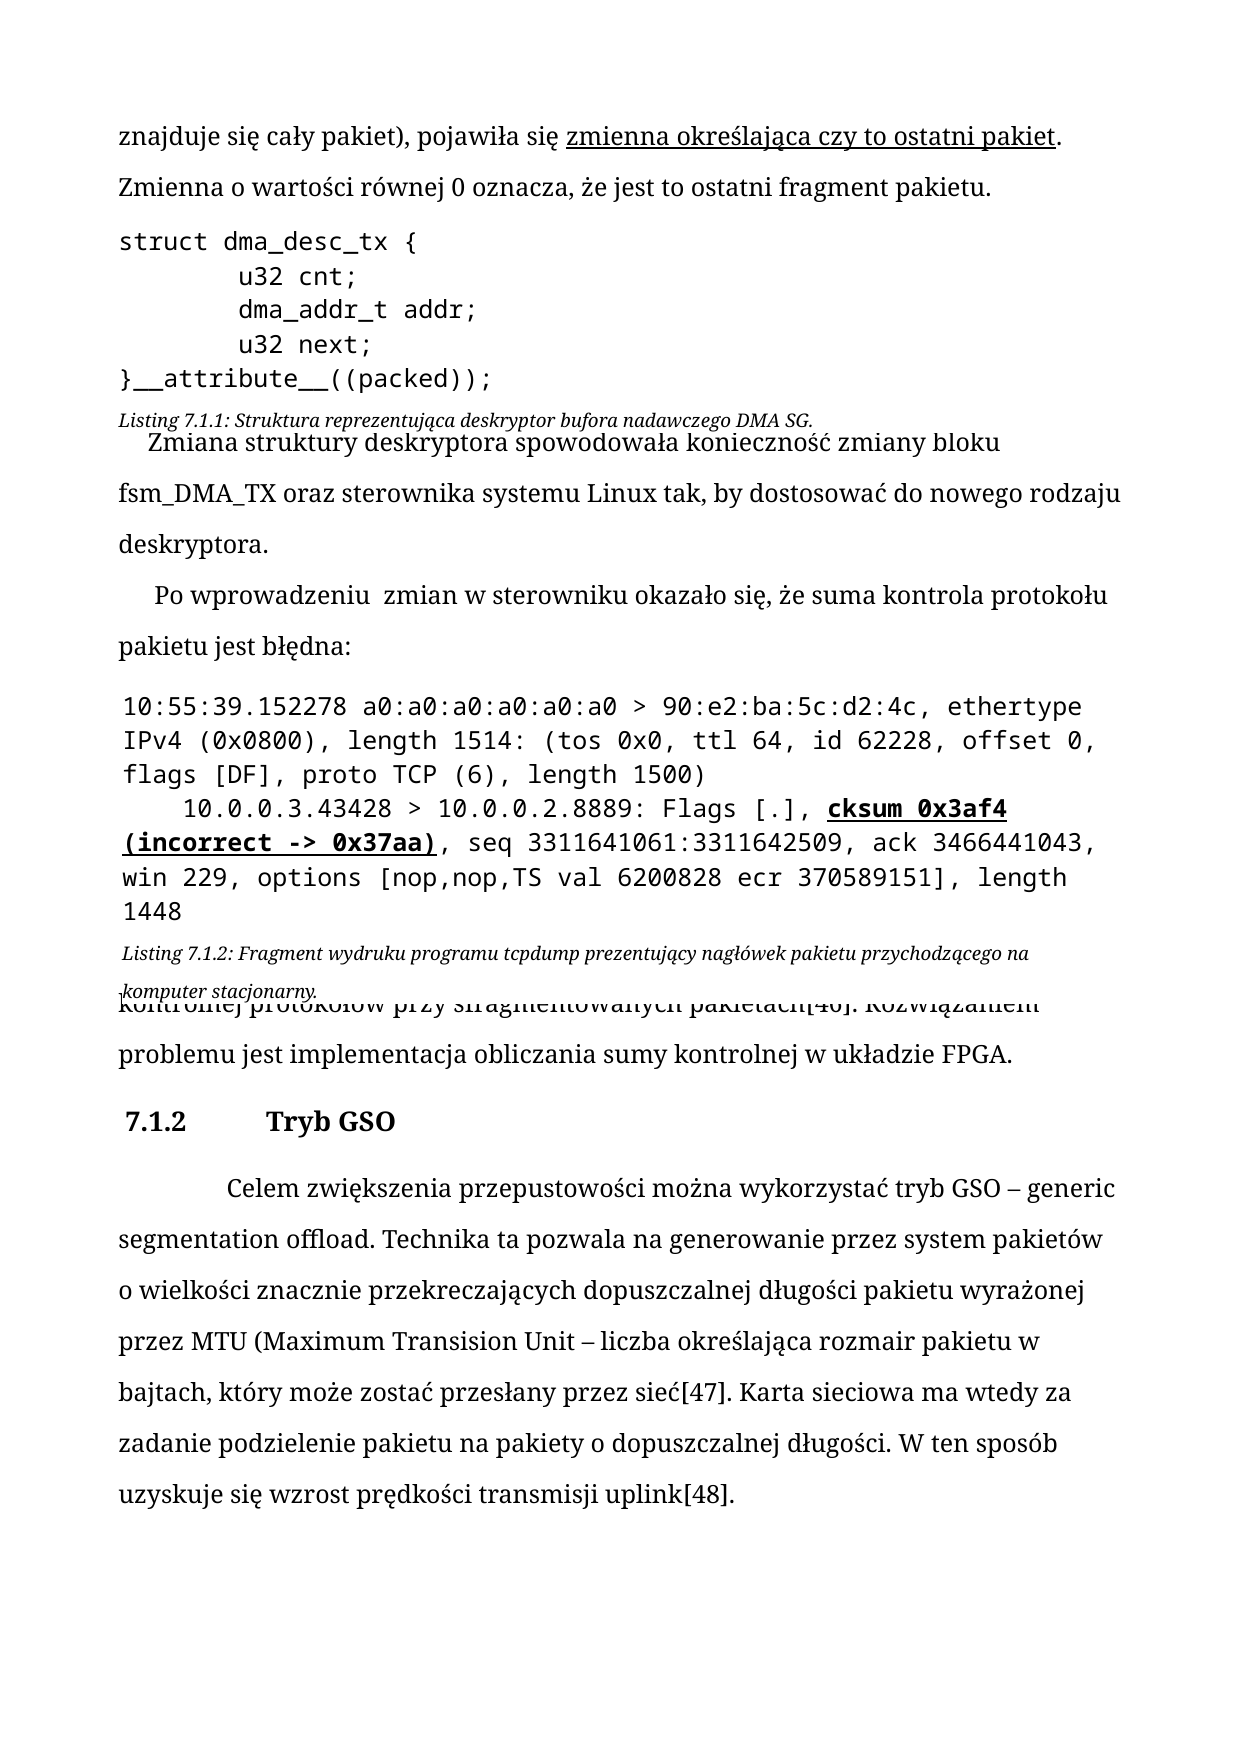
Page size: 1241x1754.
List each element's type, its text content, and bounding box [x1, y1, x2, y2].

subtitle Tryb GSO [118, 1102, 1122, 1139]
text znajduje się cały pakiet), pojawiła się zmienna określająca czy to ostatni pakiet. Zmienna o wartości równej 0 oznacza, że jest to ostatni fragment pakietu. [118, 118, 1122, 203]
text Celem zwiększenia przepustowości można wykorzystać tryb GSO – generic segmentation offload. Technika ta pozwala na generowanie przez system pakietów o wielkości znacznie przekreczających dopuszczalnej długości pakietu wyrażonej przez MTU (Maximum Transision Unit – liczba określająca rozmair pakietu w bajtach, który może zostać przesłany przez sieć[47]. Karta sieciowa ma wtedy za zadanie podzielenie pakietu na pakiety o dopuszczalnej długości. W ten sposób uzyskuje się wzrost prędkości transmisji uplink[48]. [118, 1170, 1122, 1511]
list Listing 7.1.2: Fragment wydruku programu tcpdump prezentujący nagłówek pakietu przychodzącego na komputer stacjonarny. [122, 701, 1112, 1004]
list Listing 7.1.1: Struktura reprezentująca deskryptor bufora nadawczego DMA SG. [118, 237, 1120, 433]
text Po wprowadzeniu zmian w sterowniku okazało się, że suma kontrola protokołu pakietu jest błędna: [118, 577, 1122, 663]
text Zmiana struktury deskryptora spowodowała konieczność zmiany bloku fsm_DMA_TX oraz sterownika systemu Linux tak, by dostosować do nowego rodzaju deskryptora. [118, 424, 1122, 561]
text Powodem takego błędu jest brak obliczania przez system operacyjny sumy kontrolnej protokołów przy sfragmentowanych pakietach[46]. Rozwiązaniem problemu jest implementacja obliczania sumy kontrolnej w układzie FPGA. [118, 935, 1122, 1071]
